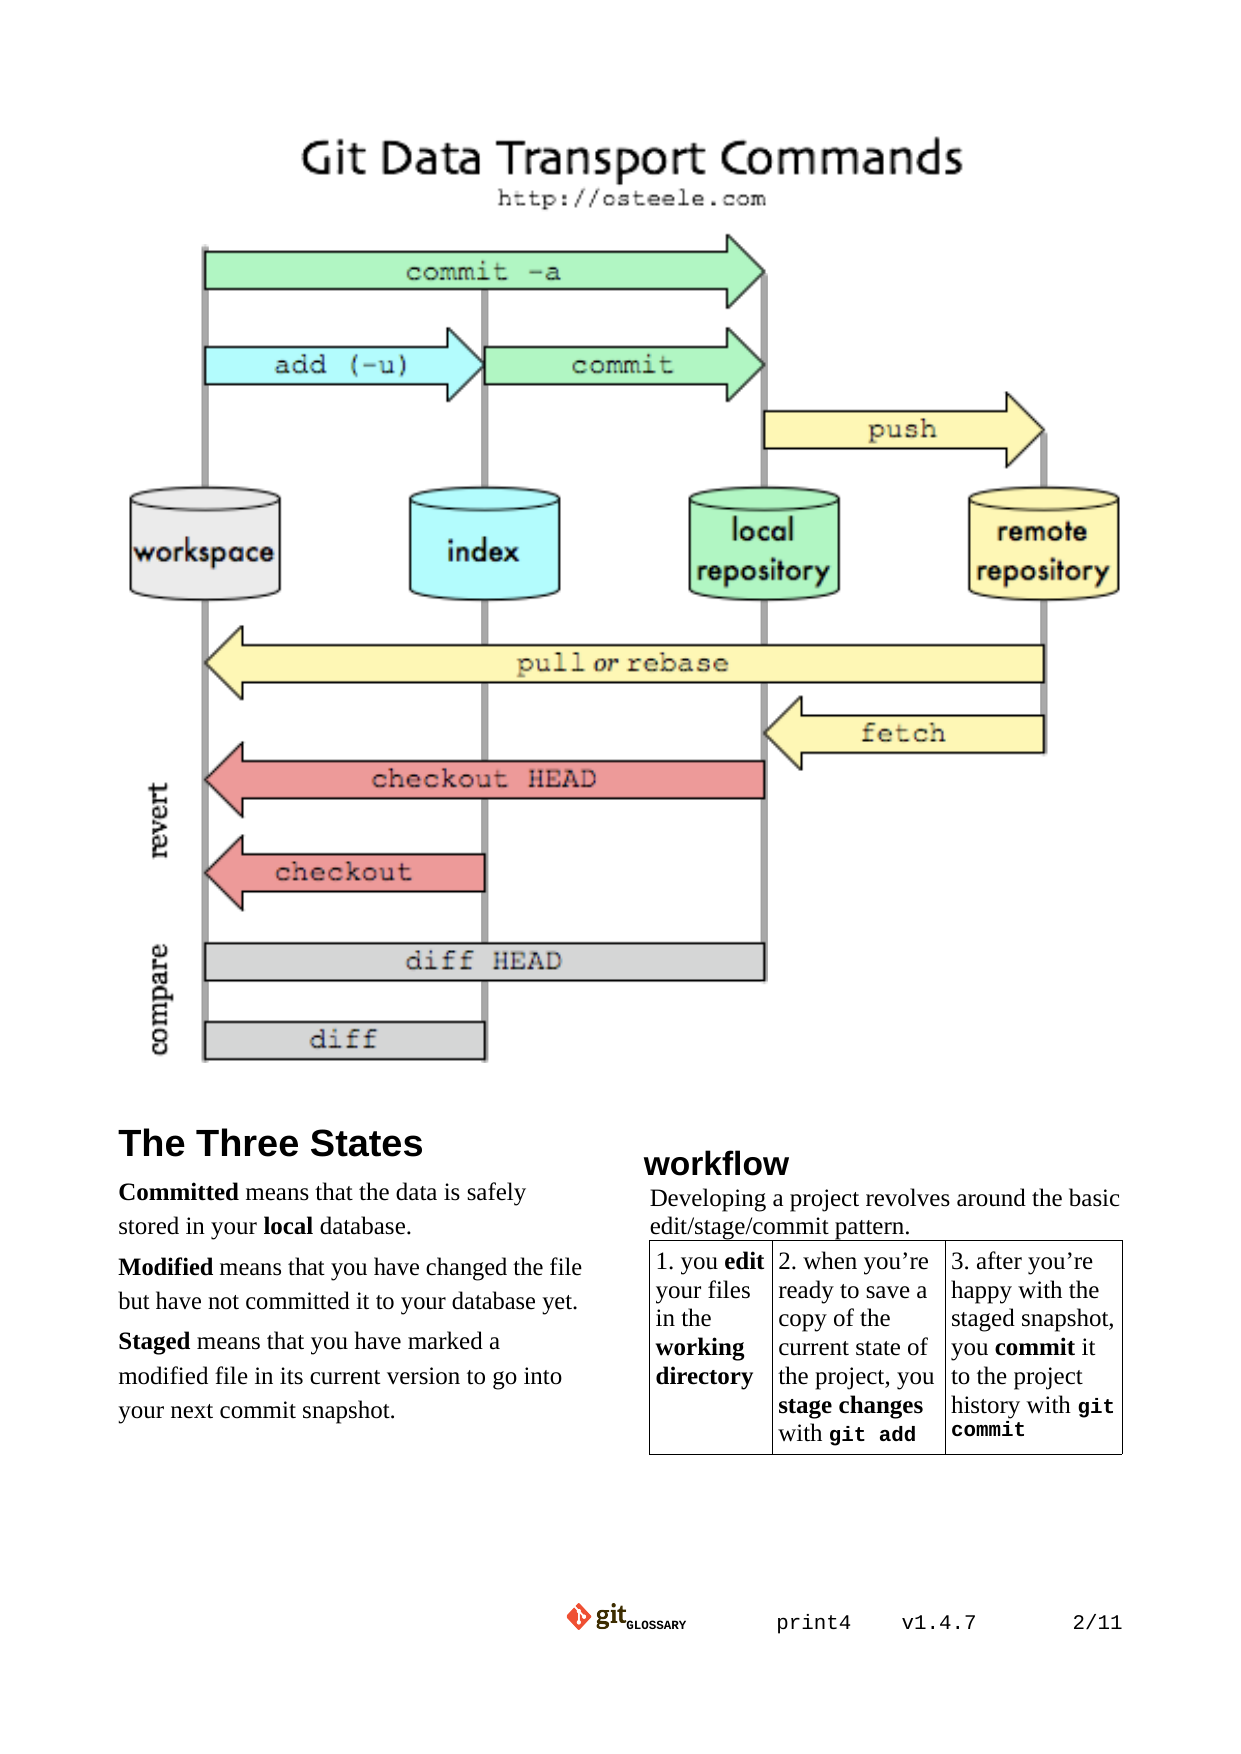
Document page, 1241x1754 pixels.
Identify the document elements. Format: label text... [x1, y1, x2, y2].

text Staged means that you have marked a modified file in its current version to go into your next commit snapshot. [118, 1326, 591, 1424]
picture [566, 1603, 627, 1630]
picture [126, 125, 1122, 1067]
table_header 2. when you’re ready to save a copy of the current state of the project, you stage changes with git add [773, 1241, 945, 1454]
text Committed means that the data is safely stored in your local database. [118, 1177, 591, 1240]
table_header 3. after you’re happy with the staged snapshot, you commit it to the project history with git commit [946, 1241, 1122, 1454]
subtitle workflow [644, 1144, 1122, 1183]
table_header 1. you edit your files in the working directory [650, 1241, 772, 1454]
text Modified means that you have changed the file but have not committed it to your database yet. [118, 1252, 591, 1315]
text Developing a project revolves around the basic edit/stage/commit pattern. [649, 1183, 1122, 1240]
subtitle The Three States [118, 1121, 591, 1164]
